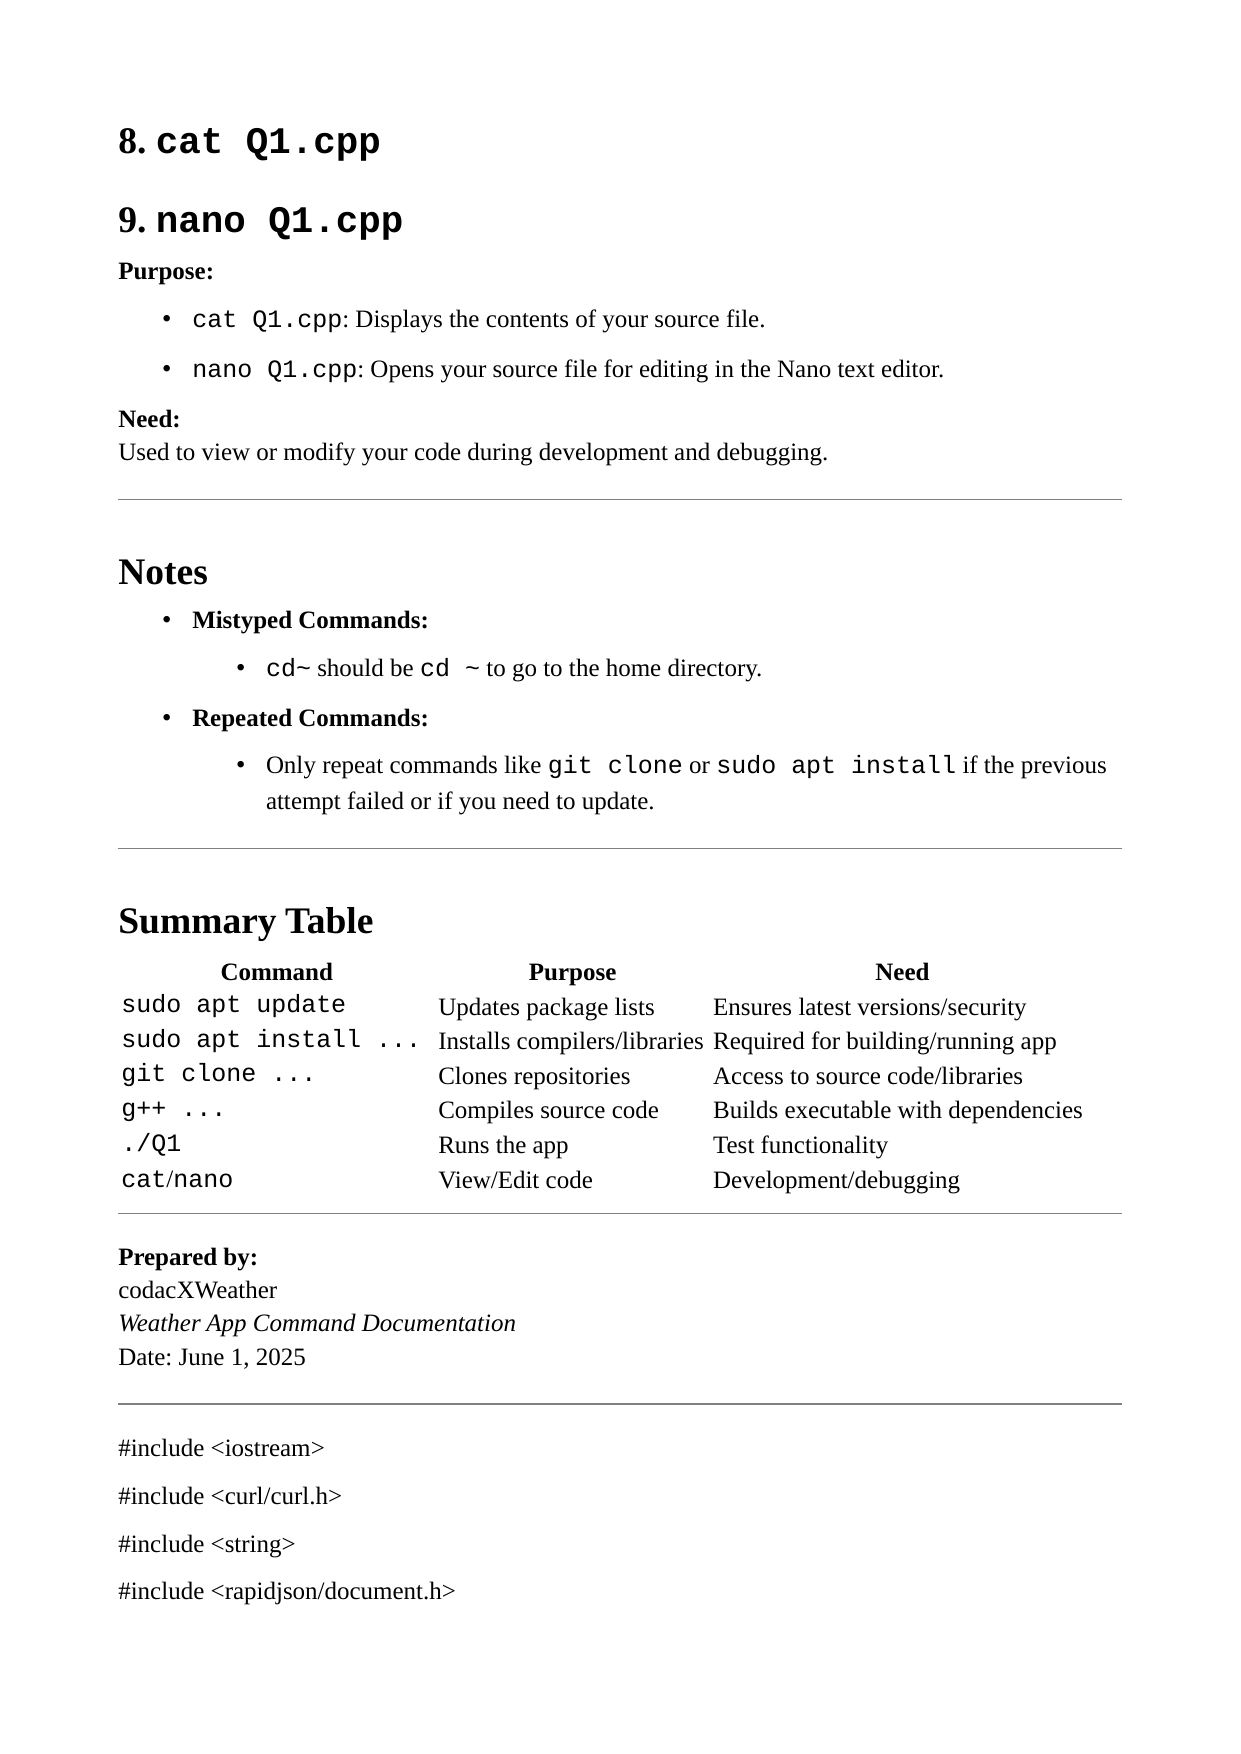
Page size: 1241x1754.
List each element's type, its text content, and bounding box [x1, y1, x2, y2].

list nano Q1.cpp: Opens your source file for editing in the Nano text editor. [162, 354, 1122, 385]
text Purpose: [118, 256, 1122, 285]
table_cell Development/debugging [710, 1162, 1094, 1198]
subtitle Notes [118, 550, 1122, 593]
table_cell Access to source code/libraries [710, 1058, 1094, 1092]
list Mistyped Commands: [162, 605, 1122, 634]
text #include <rapidjson/document.h> [118, 1576, 1122, 1605]
table_cell cat/nano [118, 1162, 435, 1198]
table_cell Required for building/running app [710, 1023, 1094, 1058]
subtitle 9. nano Q1.cpp [118, 198, 1122, 244]
list Repeated Commands: [162, 703, 1122, 732]
subtitle 8. cat Q1.cpp [118, 118, 1122, 164]
text Prepared by: codacXWeather Weather App Command Documentation Date: June 1, 2025 [118, 1242, 1122, 1370]
table_cell sudo apt update [118, 989, 435, 1023]
table_cell sudo apt install ... [118, 1023, 435, 1058]
table_cell Ensures latest versions/security [710, 989, 1094, 1023]
text #include <iostream> [118, 1433, 1122, 1462]
list Only repeat commands like git clone or sudo apt install if the previous attempt failed or if you need to update. [236, 751, 1122, 814]
table_cell Builds executable with dependencies [710, 1093, 1094, 1127]
list cd~ should be cd ~ to go to the home directory. [236, 653, 1122, 684]
list cat Q1.cpp: Displays the contents of your source file. [162, 304, 1122, 335]
table_cell git clone ... [118, 1058, 435, 1092]
text Need: Used to view or modify your code during development and debugging. [118, 404, 1122, 466]
table_cell g++ ... [118, 1093, 435, 1127]
table_header Need [710, 954, 1094, 989]
table_cell Runs the app [435, 1127, 710, 1162]
table_header Command [118, 954, 435, 989]
table_header Purpose [435, 954, 710, 989]
subtitle Summary Table [118, 898, 1122, 942]
table_cell Installs compilers/libraries [435, 1023, 710, 1058]
table_cell ./Q1 [118, 1127, 435, 1162]
text #include <curl/curl.h> [118, 1481, 1122, 1510]
table_cell Updates package lists [435, 989, 710, 1023]
table_cell View/Edit code [435, 1162, 710, 1198]
text #include <string> [118, 1529, 1122, 1557]
table_cell Clones repositories [435, 1058, 710, 1092]
table_cell Compiles source code [435, 1093, 710, 1127]
table_cell Test functionality [710, 1127, 1094, 1162]
